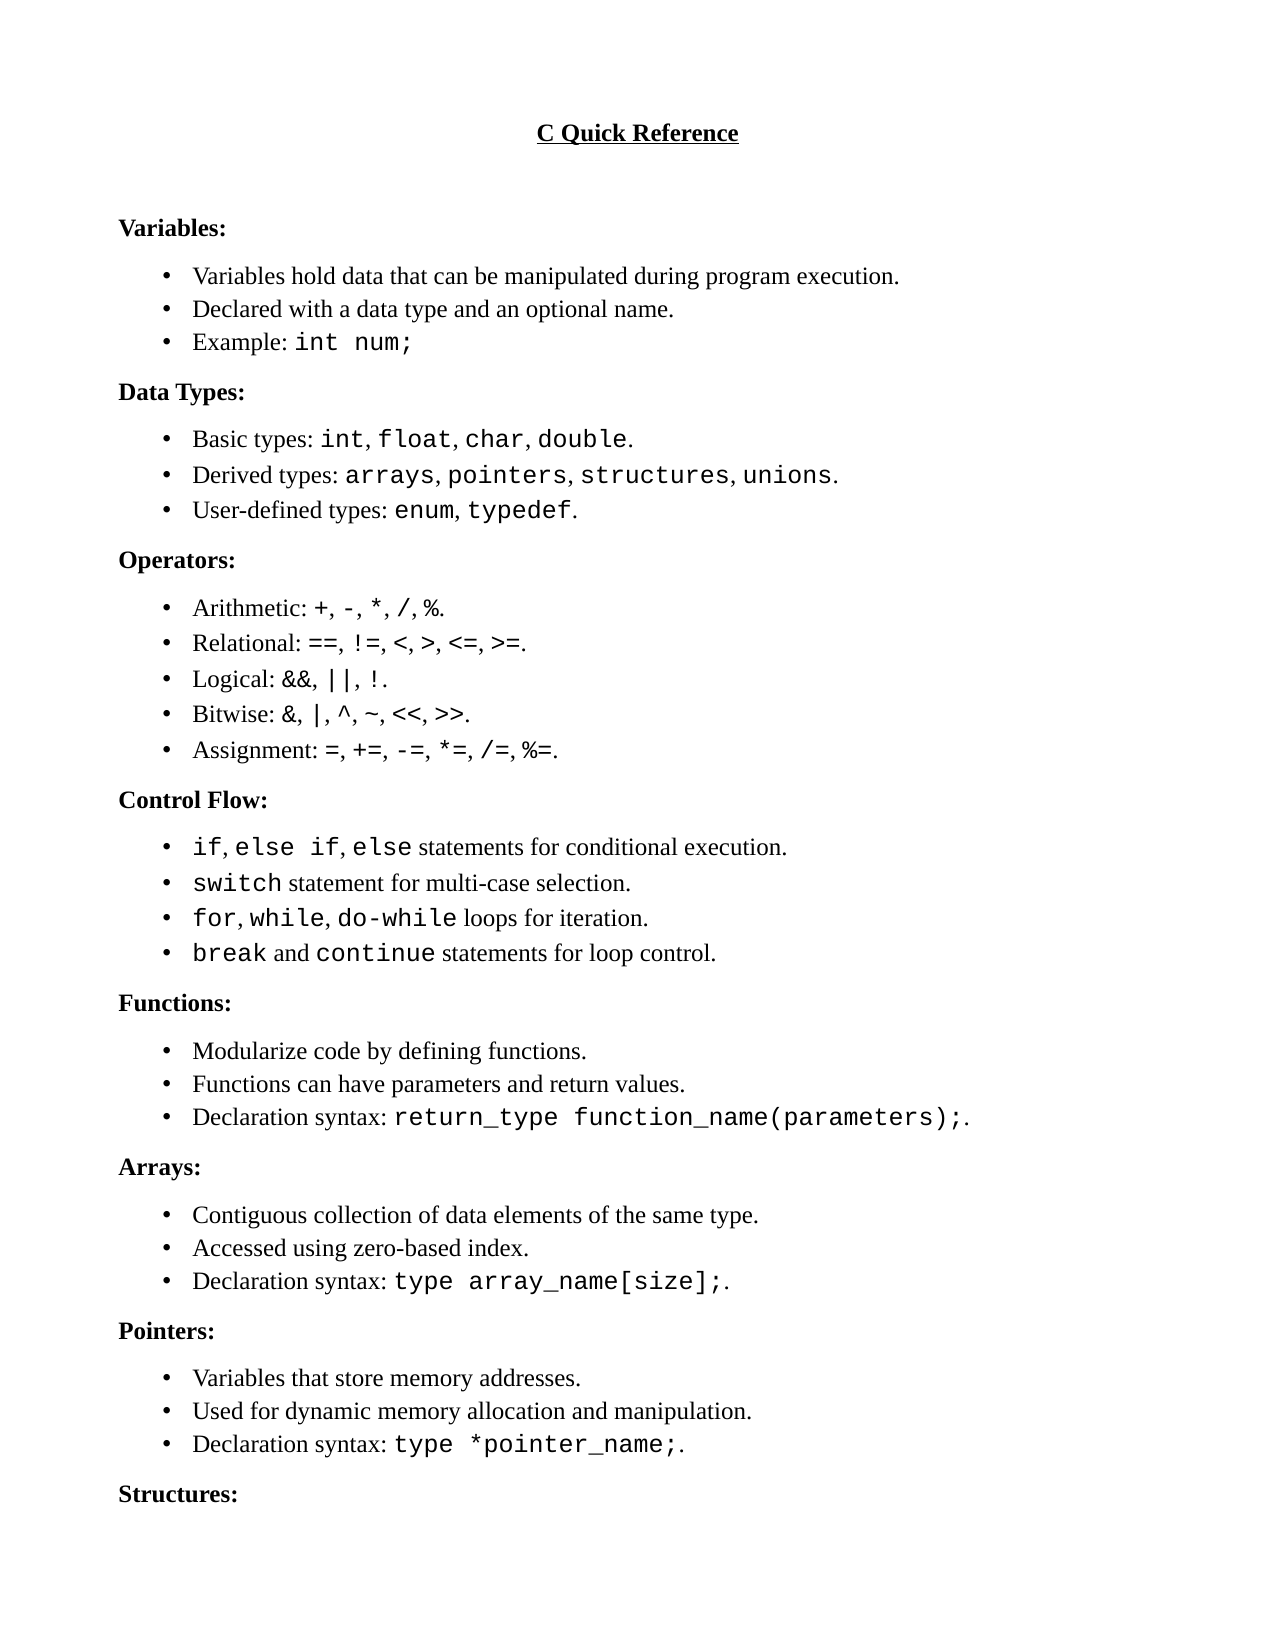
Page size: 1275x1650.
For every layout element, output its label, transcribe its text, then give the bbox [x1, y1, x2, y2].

text Control Flow: [118, 785, 1157, 813]
text Arrays: [118, 1152, 1157, 1181]
list break and continue statements for loop control. [162, 938, 1157, 969]
list Declaration syntax: return_type function_name(parameters);. [162, 1102, 1157, 1133]
list User-defined types: enum, typedef. [162, 495, 1157, 526]
list Contiguous collection of data elements of the same type. [162, 1200, 1157, 1228]
list Basic types: int, float, char, double. [162, 424, 1157, 455]
list Functions can have parameters and return values. [162, 1069, 1157, 1098]
list Logical: &&, ||, !. [162, 664, 1157, 695]
list Modularize code by defining functions. [162, 1036, 1157, 1065]
list Assignment: =, +=, -=, *=, /=, %=. [162, 735, 1157, 766]
text Variables: [118, 213, 1157, 242]
list Derived types: arrays, pointers, structures, unions. [162, 460, 1157, 491]
text Functions: [118, 988, 1157, 1017]
list Relational: ==, !=, <, >, <=, >=. [162, 628, 1157, 659]
list Declaration syntax: type *pointer_name;. [162, 1429, 1157, 1460]
text Pointers: [118, 1316, 1157, 1344]
text Structures: [118, 1479, 1157, 1508]
list Example: int num; [162, 327, 1157, 358]
text Operators: [118, 545, 1157, 574]
list switch statement for multi-case selection. [162, 868, 1157, 898]
text Data Types: [118, 377, 1157, 406]
list Bitwise: &, |, ^, ~, <<, >>. [162, 699, 1157, 730]
list Declared with a data type and an optional name. [162, 294, 1157, 323]
list Variables that store memory addresses. [162, 1363, 1157, 1392]
text C Quick Reference [118, 118, 1157, 147]
list for, while, do-while loops for iteration. [162, 903, 1157, 934]
list Used for dynamic memory allocation and manipulation. [162, 1396, 1157, 1425]
list Accessed using zero-based index. [162, 1233, 1157, 1262]
list Arithmetic: +, -, *, /, %. [162, 593, 1157, 624]
list Declaration syntax: type array_name[size];. [162, 1266, 1157, 1297]
list if, else if, else statements for conditional execution. [162, 832, 1157, 863]
list Variables hold data that can be manipulated during program execution. [162, 261, 1157, 290]
